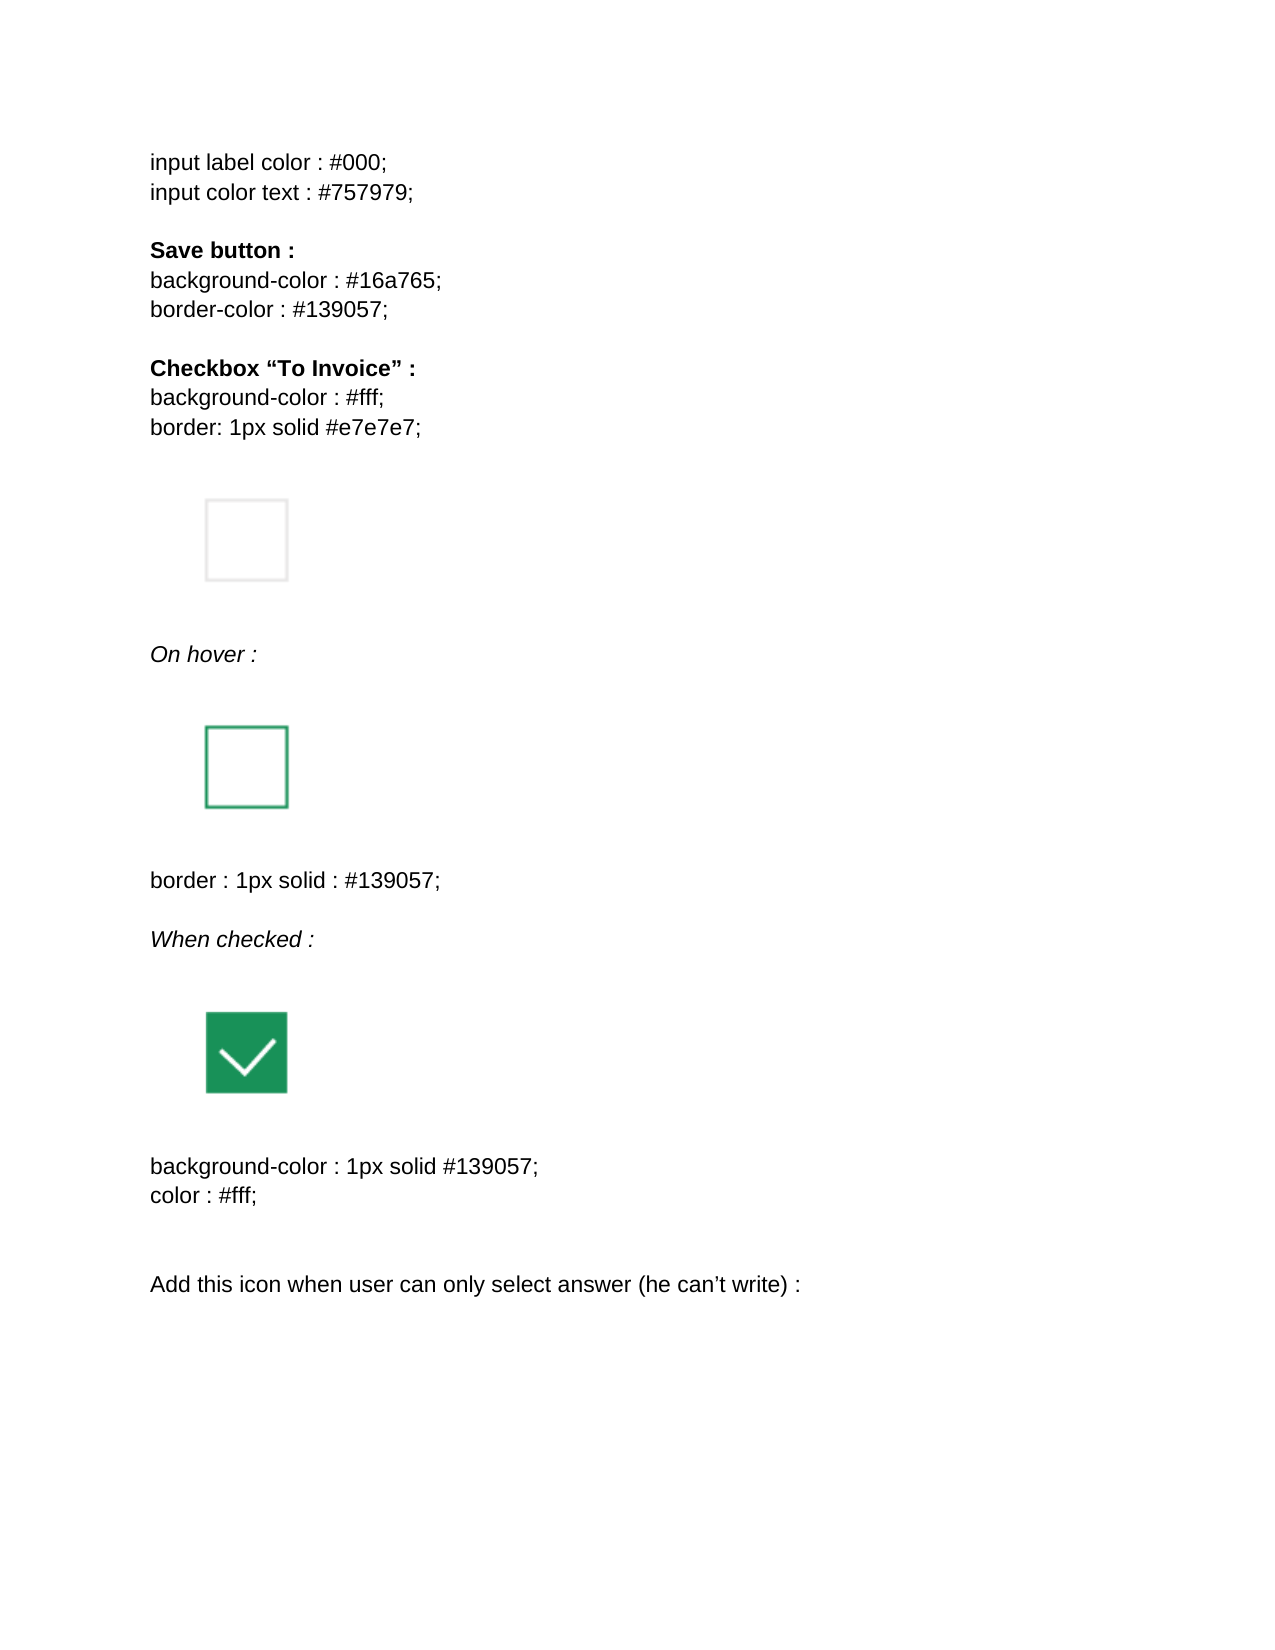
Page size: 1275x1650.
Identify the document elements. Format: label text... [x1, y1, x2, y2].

text When checked : [150, 927, 1125, 952]
text input label color : #000; [150, 150, 1125, 176]
text border-color : #139057; [150, 297, 1125, 322]
text background-color : #16a765; [150, 267, 1125, 293]
text Save button : [150, 238, 1125, 264]
text border : 1px solid : #139057; [150, 868, 1125, 894]
text Checkbox “To Invoice” : [150, 356, 1125, 381]
text On hover : [150, 641, 1125, 667]
picture [168, 689, 325, 846]
picture [168, 462, 325, 619]
text background-color : 1px solid #139057; [150, 1154, 1125, 1179]
text input color text : #757979; [150, 179, 1125, 205]
text Add this icon when user can only select answer (he can’t write) : [150, 1271, 1125, 1297]
text border: 1px solid #e7e7e7; [150, 414, 1125, 440]
text background-color : #fff; [150, 385, 1125, 411]
picture [168, 975, 325, 1132]
text color : #fff; [150, 1183, 1125, 1209]
